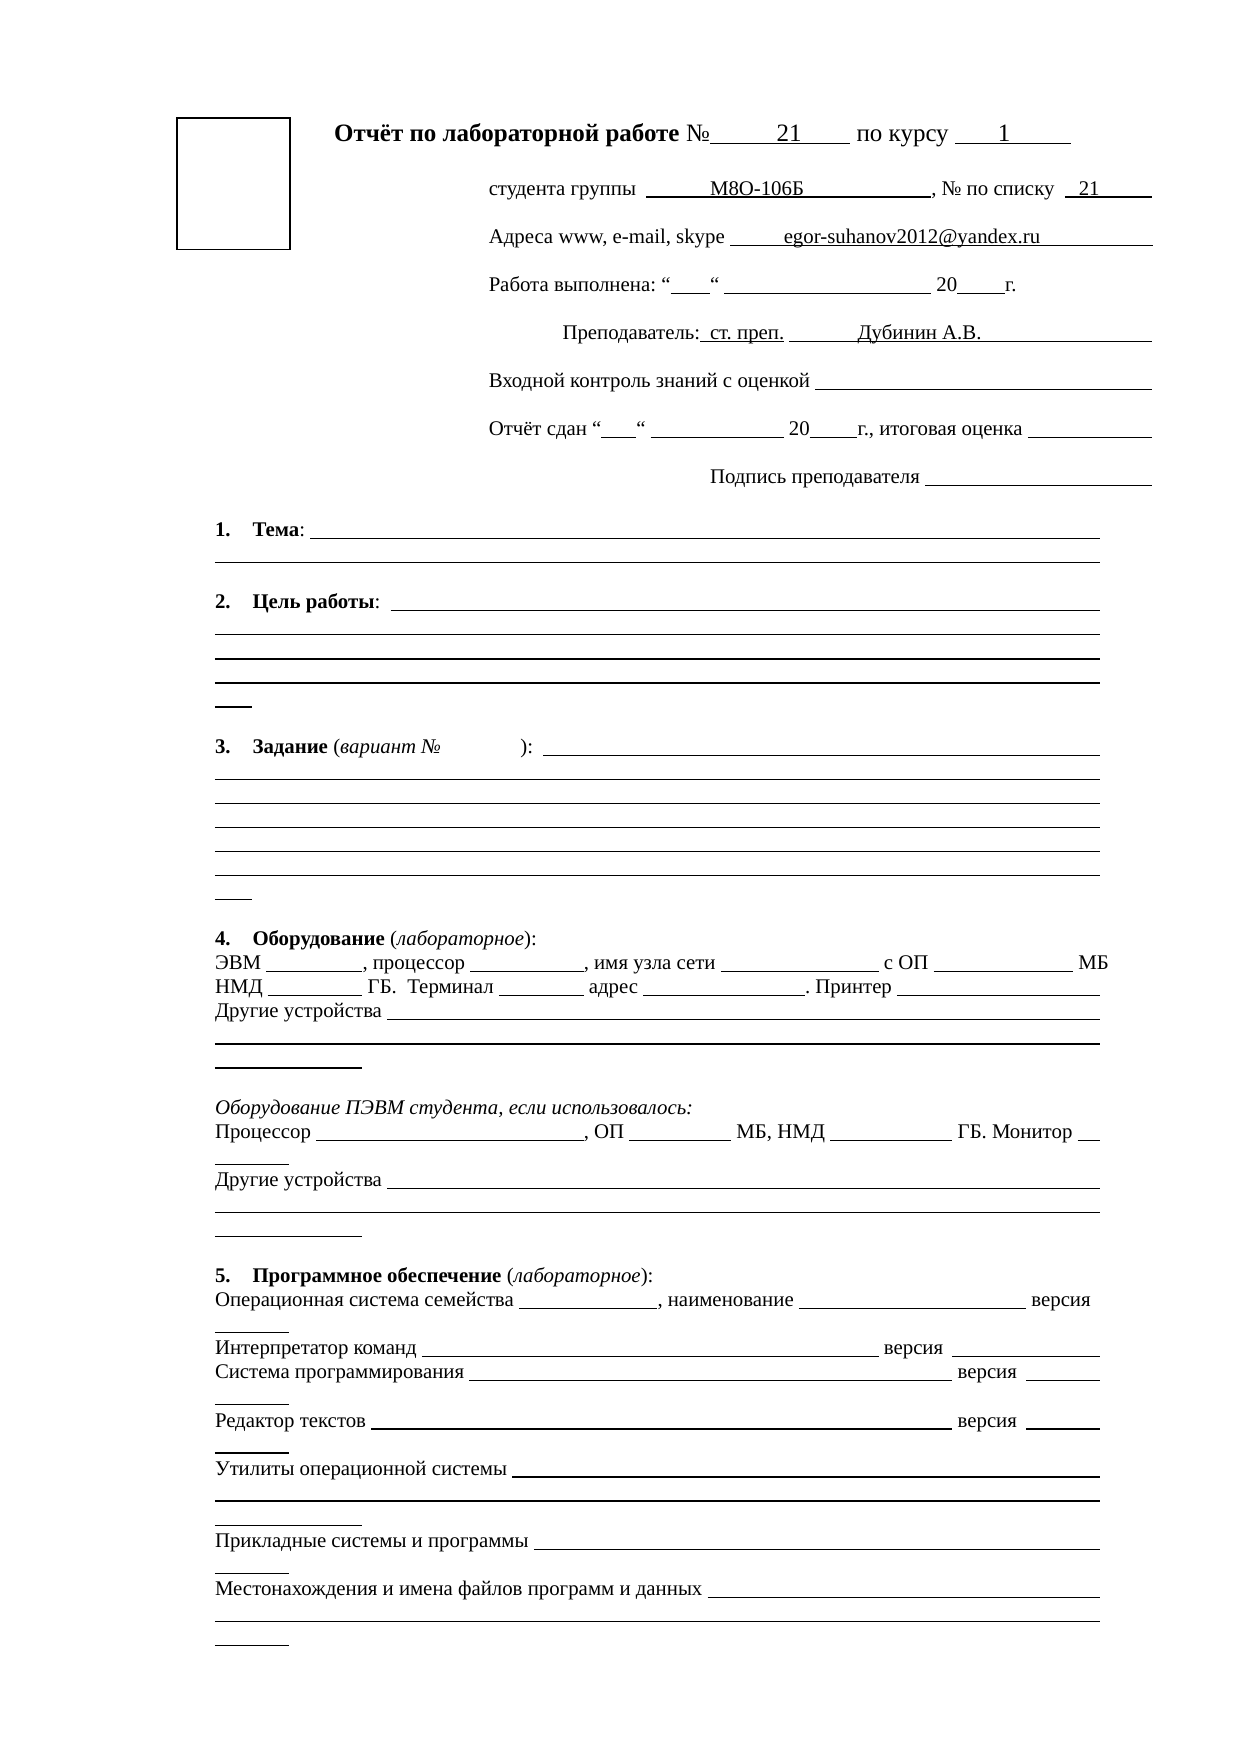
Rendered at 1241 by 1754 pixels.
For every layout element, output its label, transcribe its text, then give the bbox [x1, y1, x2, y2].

list Оборудование (лабораторное): [215, 926, 1152, 950]
table_header Отчёт по лабораторной работе № 21 по курсу 1 ­ студента группы М8О-106Б , № по списку 21 Адреса www, e-mail, skype egor-suhanov2012@yandex.ru Работа выполнена: “ “ 20 г. Преподаватель: ст. преп. Дубинин А.В. Входной контроль знаний с оценкой Отчёт сдан “ “ 20 г., итоговая оценка Подпись преподавателя [334, 118, 1152, 488]
text Другие устройства [215, 1167, 1152, 1239]
text Прикладные системы и программы [215, 1528, 1152, 1576]
list Цель работы: [215, 589, 1152, 710]
list Тема: [215, 517, 1152, 565]
text Другие устройства [215, 998, 1152, 1071]
text Процессор , ОП МБ, НМД ГБ. Монитор [215, 1119, 1152, 1167]
text НМД ГБ. Терминал адрес . Принтер [215, 974, 1152, 998]
text Интерпретатор команд версия [215, 1335, 1152, 1359]
text Оборудование ПЭВМ студента, если использовалось: [215, 1095, 1152, 1119]
table_header [166, 118, 334, 488]
list Задание (вариант № ): [215, 734, 1152, 902]
text Операционная система семейства , наименование версия [215, 1287, 1152, 1335]
text Утилиты операционной системы [215, 1456, 1152, 1528]
text ЭВМ , процессор , имя узла сети с ОП МБ [215, 950, 1152, 974]
text Редактор текстов версия [215, 1407, 1152, 1456]
text Система программирования версия [215, 1359, 1152, 1407]
list Программное обеспечение (лабораторное): [215, 1263, 1152, 1287]
text Местонахождения и имена файлов программ и данных [215, 1576, 1152, 1648]
